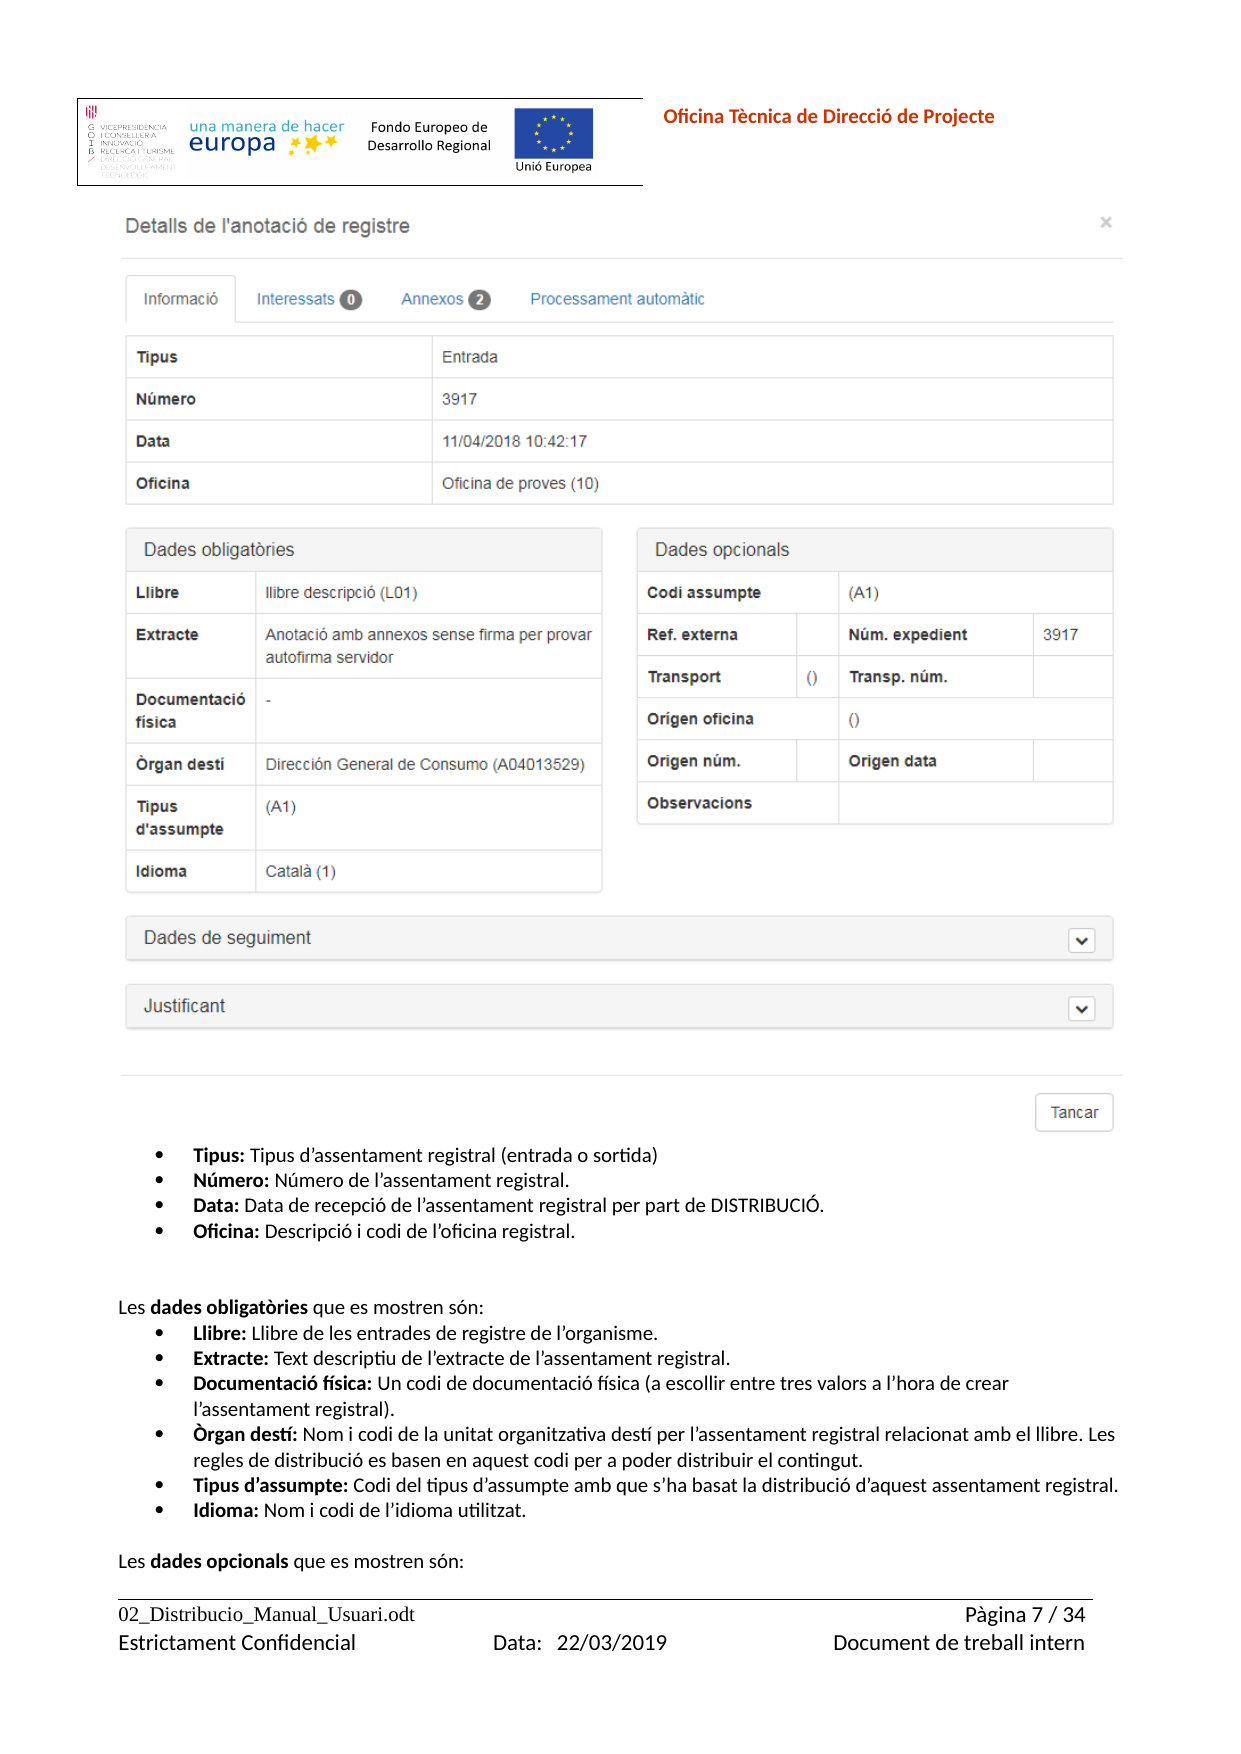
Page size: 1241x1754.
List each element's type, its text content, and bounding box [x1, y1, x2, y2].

list Oficina: Descripció i codi de l’oficina registral. [156, 1218, 1122, 1243]
list Tipus: Tipus d’assentament registral (entrada o sortida) [156, 1142, 1122, 1167]
list Data: Data de recepció de l’assentament registral per part de DISTRIBUCIÓ. [156, 1193, 1122, 1218]
list Número: Número de l’assentament registral. [156, 1167, 1122, 1193]
list Tipus d’assumpte: Codi del tipus d’assumpte amb que s’ha basat la distribució d’aquest assentament registral. [156, 1472, 1122, 1498]
picture [82, 103, 181, 180]
picture [187, 103, 599, 180]
list Idioma: Nom i codi de l’idioma utilitzat. [156, 1498, 1122, 1523]
list Òrgan destí: Nom i codi de la unitat organitzativa destí per l’assentament registral relacionat amb el llibre. Les regles de distribució es basen en aquest codi per a poder distribuir el contingut. [156, 1421, 1122, 1472]
picture [121, 209, 1124, 1142]
text Les dades obligatòries que es mostren són: [118, 1294, 1122, 1320]
list Documentació física: Un codi de documentació física (a escollir entre tres valors a l’hora de crear l’assentament registral). [156, 1371, 1122, 1421]
text Les dades opcionals que es mostren són: [118, 1548, 1122, 1574]
list Llibre: Llibre de les entrades de registre de l’organisme. [156, 1320, 1122, 1345]
list Extracte: Text descriptiu de l’extracte de l’assentament registral. [156, 1345, 1122, 1371]
